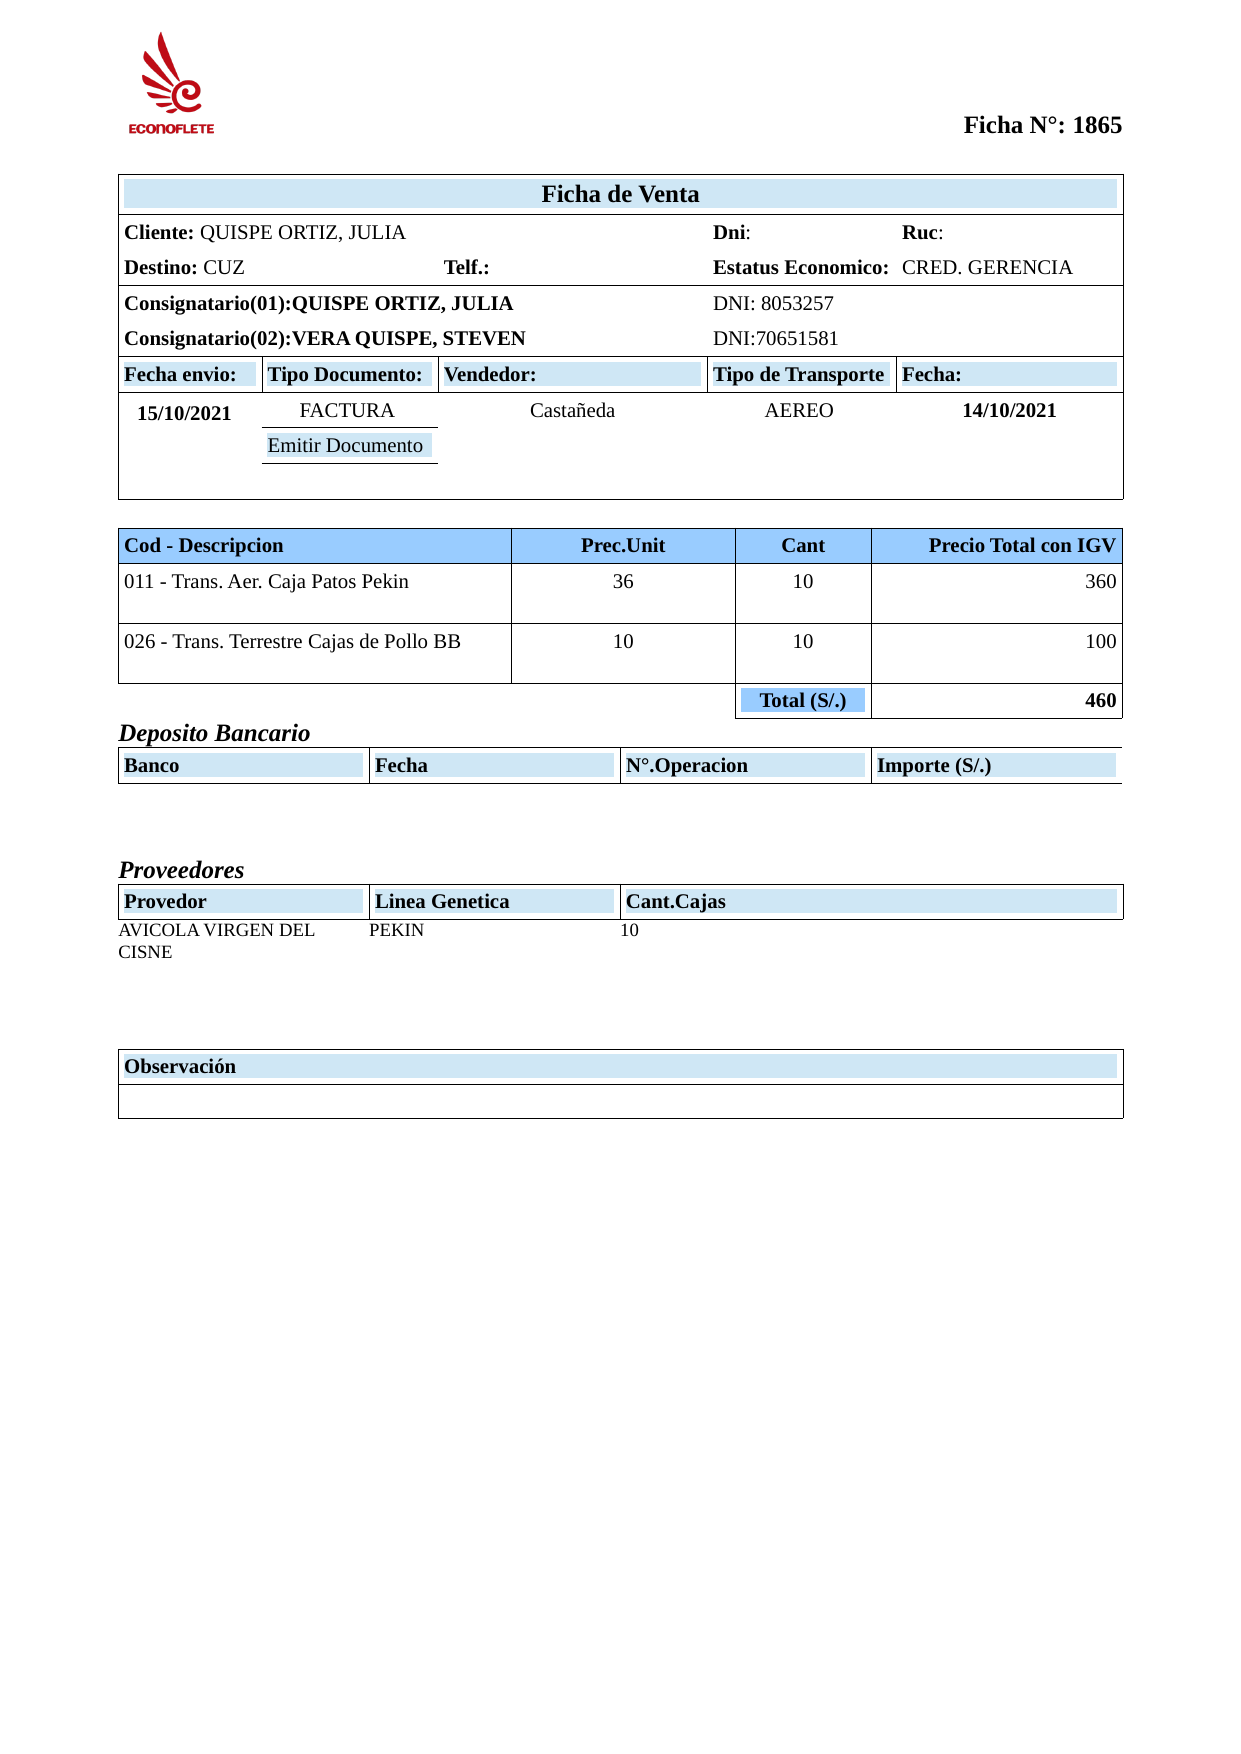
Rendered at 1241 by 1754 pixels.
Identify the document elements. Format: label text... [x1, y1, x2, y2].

table_cell Telf.: [438, 249, 707, 285]
table_cell AEREO [707, 393, 896, 498]
table_cell [369, 1027, 620, 1049]
table_cell 10 [512, 624, 735, 682]
picture [118, 31, 225, 134]
table_header Ficha de Venta [119, 175, 1123, 214]
table_header Cant [736, 529, 871, 563]
table_cell 100 [872, 624, 1122, 682]
table_cell Destino: CUZ [119, 249, 438, 285]
table_cell [118, 831, 369, 855]
table_cell Tipo Documento: [263, 357, 438, 392]
table_cell Ruc: [896, 215, 1123, 249]
table_cell 026 - Trans. Terrestre Cajas de Pollo BB [119, 624, 511, 682]
table_cell 10 [620, 920, 1123, 962]
table_cell [871, 807, 1122, 831]
table_cell 10 [736, 564, 871, 623]
table_cell Fecha envio: [119, 357, 262, 392]
table_cell Dni: [707, 215, 896, 249]
table_cell CRED. GERENCIA [896, 249, 1123, 285]
table_cell AVICOLA VIRGEN DEL CISNE [118, 920, 369, 962]
table_cell 360 [872, 564, 1122, 623]
table_cell [118, 1006, 369, 1027]
table_header Banco [119, 748, 369, 782]
table_cell Consignatario(02):VERA QUISPE, STEVEN [119, 321, 707, 356]
table_header Observación [119, 1050, 1123, 1084]
table_cell Estatus Economico: [707, 249, 896, 285]
table_cell [369, 963, 620, 984]
table_header Cant.Cajas [621, 885, 1123, 919]
table_cell Total (S/.) [736, 684, 871, 718]
table_cell [262, 464, 438, 498]
table_cell [511, 684, 735, 718]
table_cell 460 [872, 684, 1122, 718]
table_cell DNI: 8053257 [707, 286, 1123, 321]
table_cell Fecha: [897, 357, 1123, 392]
table_cell [369, 984, 620, 1006]
table_cell [118, 807, 369, 831]
table_cell [620, 963, 1123, 984]
table_cell [620, 784, 871, 807]
table_cell [620, 831, 871, 855]
table_cell [118, 1027, 369, 1049]
table_cell Consignatario(01):QUISPE ORTIZ, JULIA [119, 286, 707, 321]
table_cell [118, 784, 369, 807]
table_header Prec.Unit [512, 529, 735, 563]
table_cell [620, 1027, 1123, 1049]
table_cell [369, 831, 620, 855]
table_cell [369, 1006, 620, 1027]
table_cell [118, 963, 369, 984]
table_cell Castañeda [438, 393, 707, 498]
table_cell [871, 831, 1122, 855]
table_cell Vendedor: [439, 357, 707, 392]
table_cell [620, 1006, 1123, 1027]
table_cell [369, 807, 620, 831]
table_cell [118, 684, 511, 718]
table_cell Cliente: QUISPE ORTIZ, JULIA [119, 215, 707, 249]
table_header Importe (S/.) [872, 748, 1122, 782]
table_cell Emitir Documento [262, 428, 438, 463]
table_header N°.Operacion [621, 748, 871, 782]
text Proveedores [118, 855, 1122, 883]
table_cell [119, 1085, 1123, 1117]
table_cell [871, 784, 1122, 807]
table_header Provedor [119, 885, 369, 919]
table_header Linea Genetica [370, 885, 620, 919]
table_cell PEKIN [369, 920, 620, 962]
table_header Cod - Descripcion [119, 529, 511, 563]
table_header Precio Total con IGV [872, 529, 1122, 563]
table_header Fecha [370, 748, 620, 782]
table_cell 011 - Trans. Aer. Caja Patos Pekin [119, 564, 511, 623]
table_cell FACTURA [262, 393, 438, 427]
text Deposito Bancario [118, 718, 1122, 747]
table_cell Tipo de Transporte [708, 357, 896, 392]
table_cell 15/10/2021 [119, 393, 262, 498]
table_cell 14/10/2021 [896, 393, 1123, 498]
table_cell [369, 784, 620, 807]
table_cell [118, 984, 369, 1006]
table_cell [620, 984, 1123, 1006]
table_cell 36 [512, 564, 735, 623]
table_cell 10 [736, 624, 871, 682]
table_cell DNI:70651581 [707, 321, 1123, 356]
table_cell [620, 807, 871, 831]
